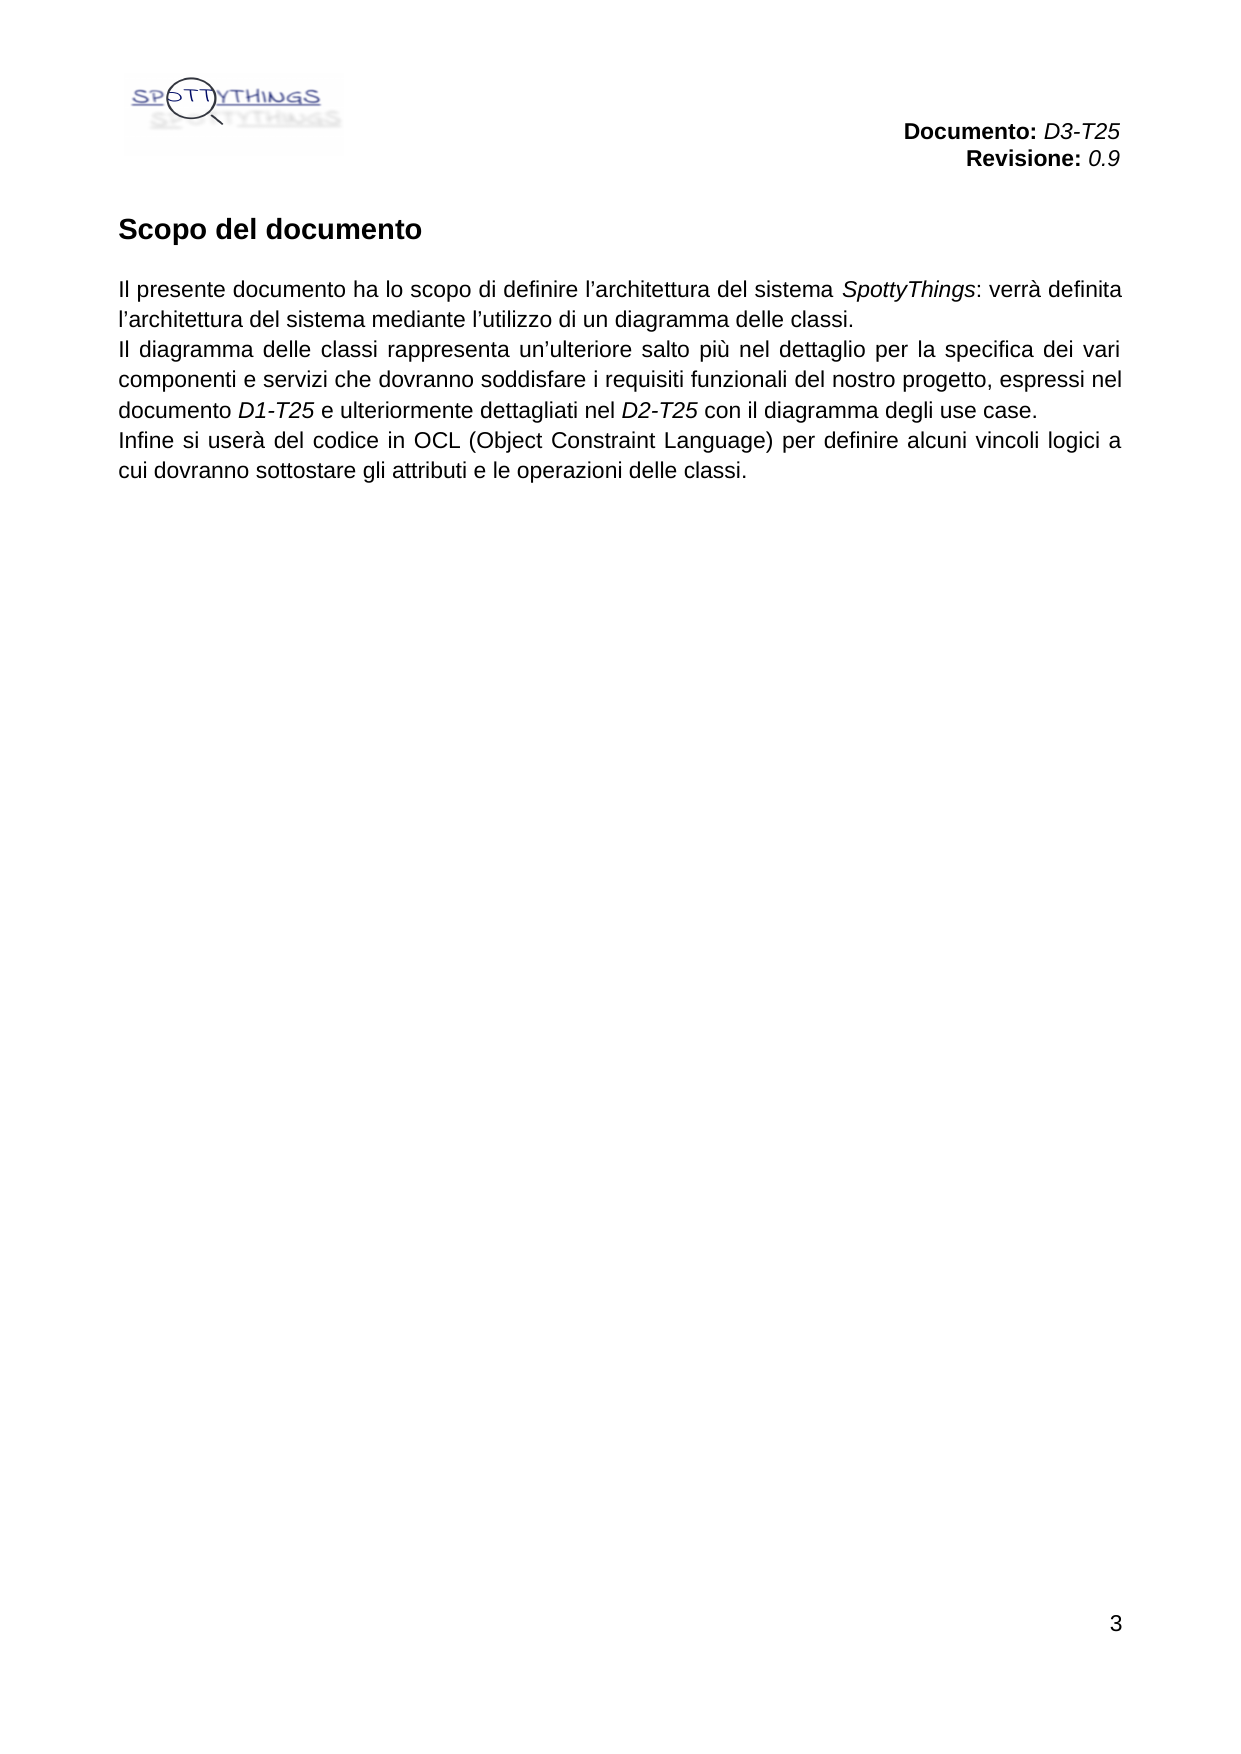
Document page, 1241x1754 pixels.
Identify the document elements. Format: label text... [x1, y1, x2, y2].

text Il diagramma delle classi rappresenta un’ulteriore salto più nel dettaglio per la specifica dei vari componenti e servizi che dovranno soddisfare i requisiti funzionali del nostro progetto, espressi nel documento D1-T25 e ulteriormente dettagliati nel D2-T25 con il diagramma degli use case. [118, 336, 1122, 423]
text Il presente documento ha lo scopo di definire l’architettura del sistema SpottyThings: verrà definita l’architettura del sistema mediante l’utilizzo di un diagramma delle classi. [118, 276, 1122, 332]
text Infine si userà del codice in OCL (Object Constraint Language) per definire alcuni vincoli logici a cui dovranno sottostare gli attributi e le operazioni delle classi. [118, 427, 1122, 483]
subtitle Scopo del documento [118, 212, 1122, 246]
picture [123, 73, 345, 156]
